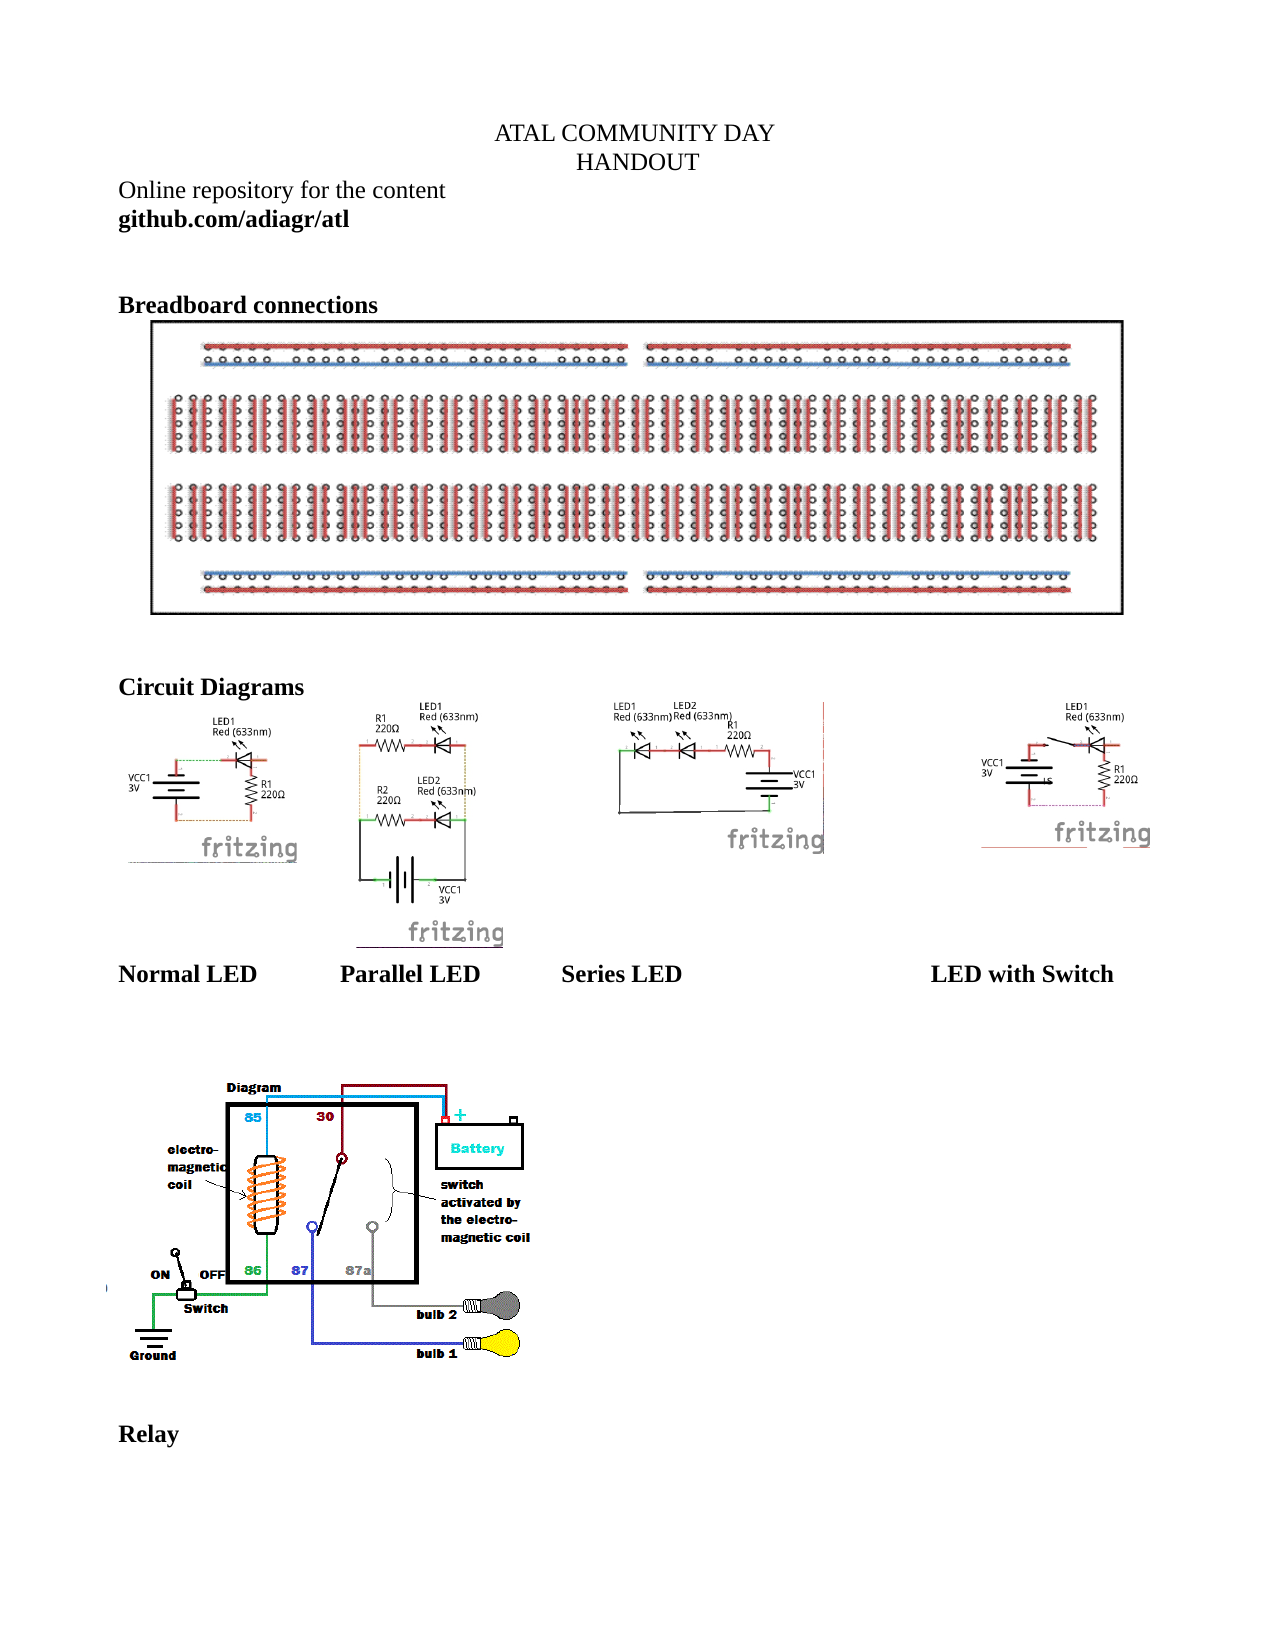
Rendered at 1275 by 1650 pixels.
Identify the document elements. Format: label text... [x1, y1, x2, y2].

picture [613, 702, 824, 854]
picture [356, 702, 503, 948]
picture [981, 703, 1150, 848]
text Normal LED Parallel LED Series LED LED with Switch [118, 959, 1157, 988]
text Breadboard connections [118, 291, 1157, 319]
text Online repository for the content [118, 176, 1157, 204]
text ATAL COMMUNITY DAY [118, 118, 1157, 147]
picture [106, 1053, 549, 1393]
picture [128, 717, 297, 863]
text github.com/adiagr/atl [118, 204, 1157, 233]
text Relay [118, 1419, 1157, 1448]
text HANDOUT [118, 147, 1157, 176]
picture [150, 319, 1125, 615]
text Circuit Diagrams [118, 672, 1157, 701]
